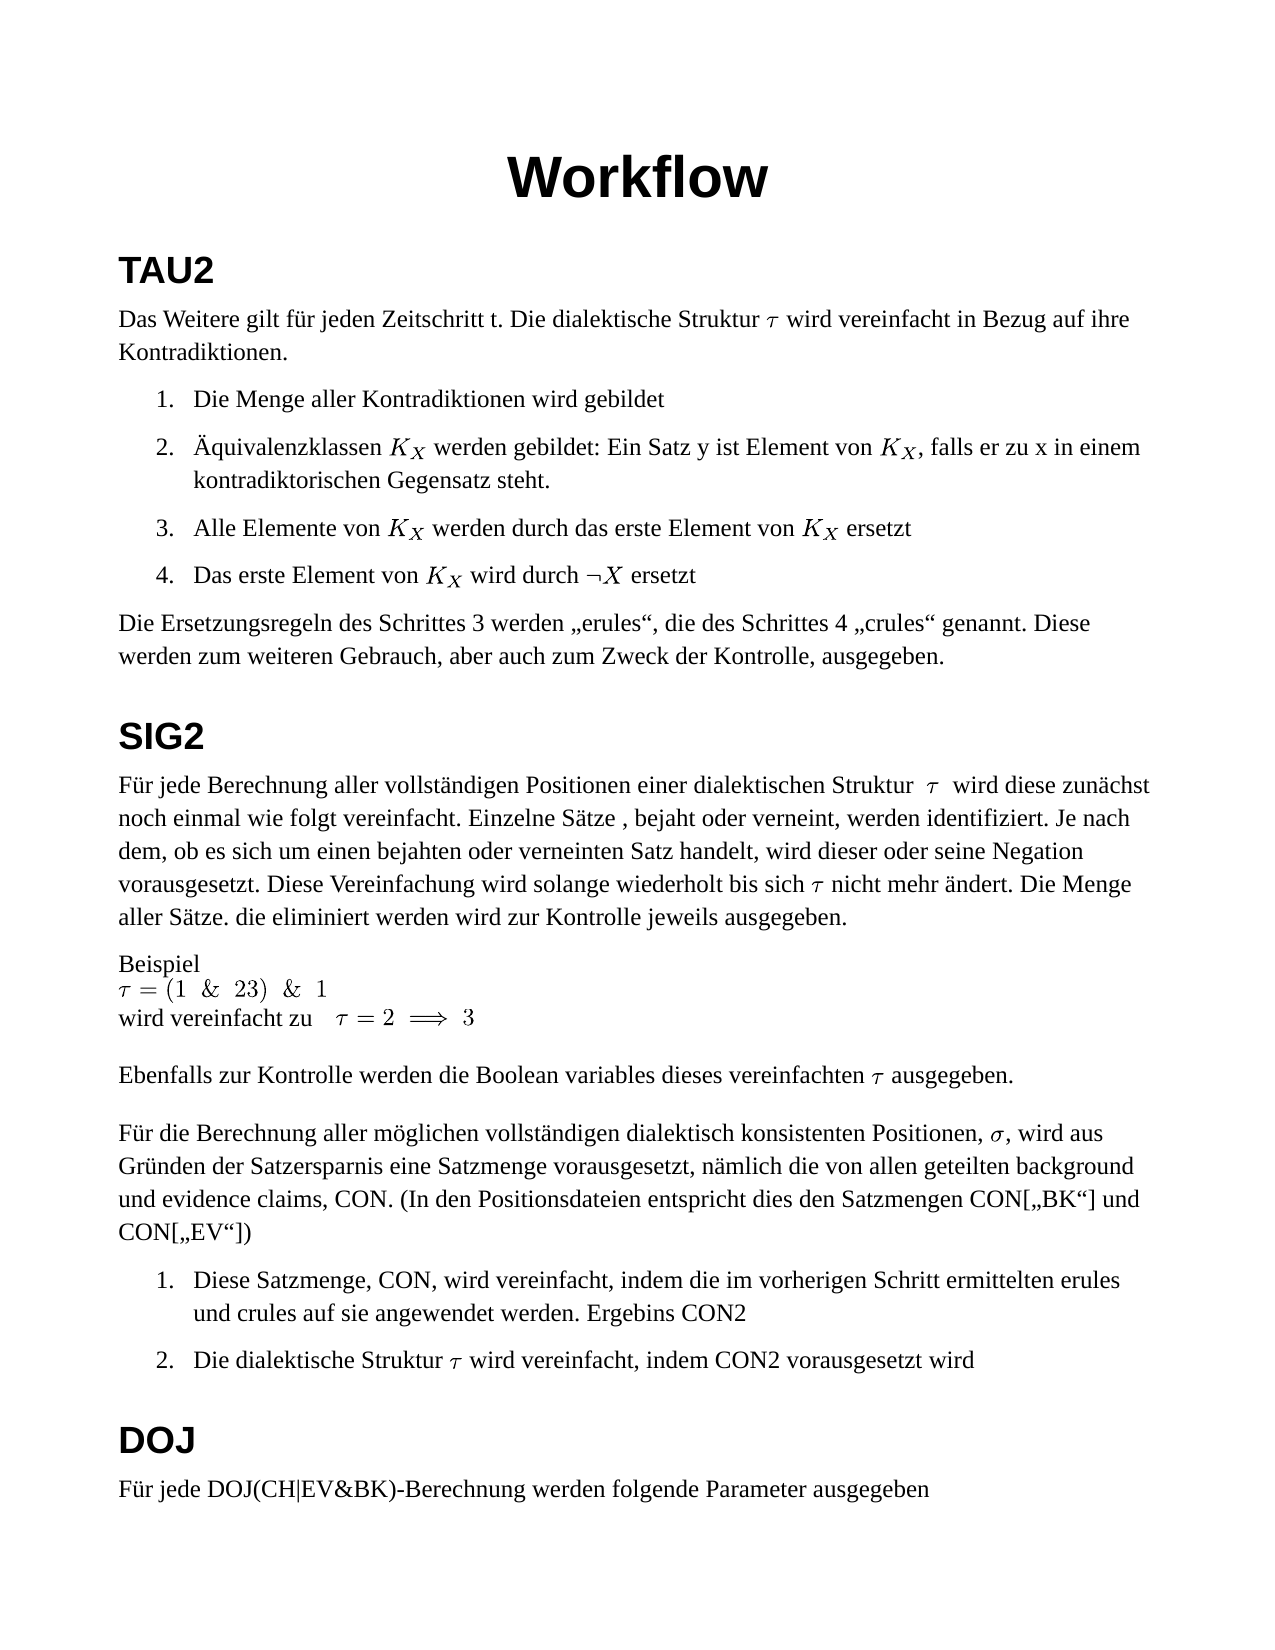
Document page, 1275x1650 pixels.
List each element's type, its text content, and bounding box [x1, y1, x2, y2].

subtitle DOJ [118, 1418, 1157, 1462]
text Ebenfalls zur Kontrolle werden die Boolean variables dieses vereinfachten ausgegeben. [118, 1061, 1157, 1089]
text Für die Berechnung aller möglichen vollständigen dialektisch konsistenten Positionen, , wird aus Gründen der Satzersparnis eine Satzmenge vorausgesetzt, nämlich die von allen geteilten background und evidence claims, CON. (In den Positionsdateien entspricht dies den Satzmengen CON[„BK“] und CON[„EV“]) [118, 1118, 1157, 1246]
text wird vereinfacht zu [118, 1003, 1157, 1032]
text Das Weitere gilt für jeden Zeitschritt t. Die dialektische Struktur wird vereinfacht in Bezug auf ihre Kontradiktionen. [118, 304, 1157, 366]
text Für jede Berechnung aller vollständigen Positionen einer dialektischen Struktur wird diese zunächst noch einmal wie folgt vereinfacht. Einzelne Sätze , bejaht oder verneint, werden identifiziert. Je nach dem, ob es sich um einen bejahten oder verneinten Satz handelt, wird dieser oder seine Negation vorausgesetzt. Diese Vereinfachung wird solange wiederholt bis sich nicht mehr ändert. Die Menge aller Sätze. die eliminiert werden wird zur Kontrolle jeweils ausgegeben. [118, 770, 1157, 931]
text Für jede DOJ(CH|EV&BK)-Berechnung werden folgende Parameter ausgegeben [118, 1474, 1157, 1503]
list Die dialektische Struktur wird vereinfacht, indem CON2 vorausgesetzt wird [156, 1345, 1157, 1374]
list Die Menge aller Kontradiktionen wird gebildet [156, 384, 1157, 413]
subtitle TAU2 [118, 248, 1157, 291]
subtitle SIG2 [118, 713, 1157, 757]
list Alle Elemente von werden durch das erste Element von ersetzt [156, 513, 1157, 541]
list Das erste Element von wird durch ersetzt [156, 560, 1157, 589]
title Workflow [118, 143, 1157, 210]
list Äquivalenzklassen werden gebildet: Ein Satz y ist Element von , falls er zu x in einem kontradiktorischen Gegensatz steht. [156, 432, 1157, 494]
text Beispiel [118, 949, 1157, 978]
list Diese Satzmenge, CON, wird vereinfacht, indem die im vorherigen Schritt ermittelten erules und crules auf sie angewendet werden. Ergebins CON2 [156, 1265, 1157, 1326]
text Die Ersetzungsregeln des Schrittes 3 werden „erules“, die des Schrittes 4 „crules“ genannt. Diese werden zum weiteren Gebrauch, aber auch zum Zweck der Kontrolle, ausgegeben. [118, 608, 1157, 670]
